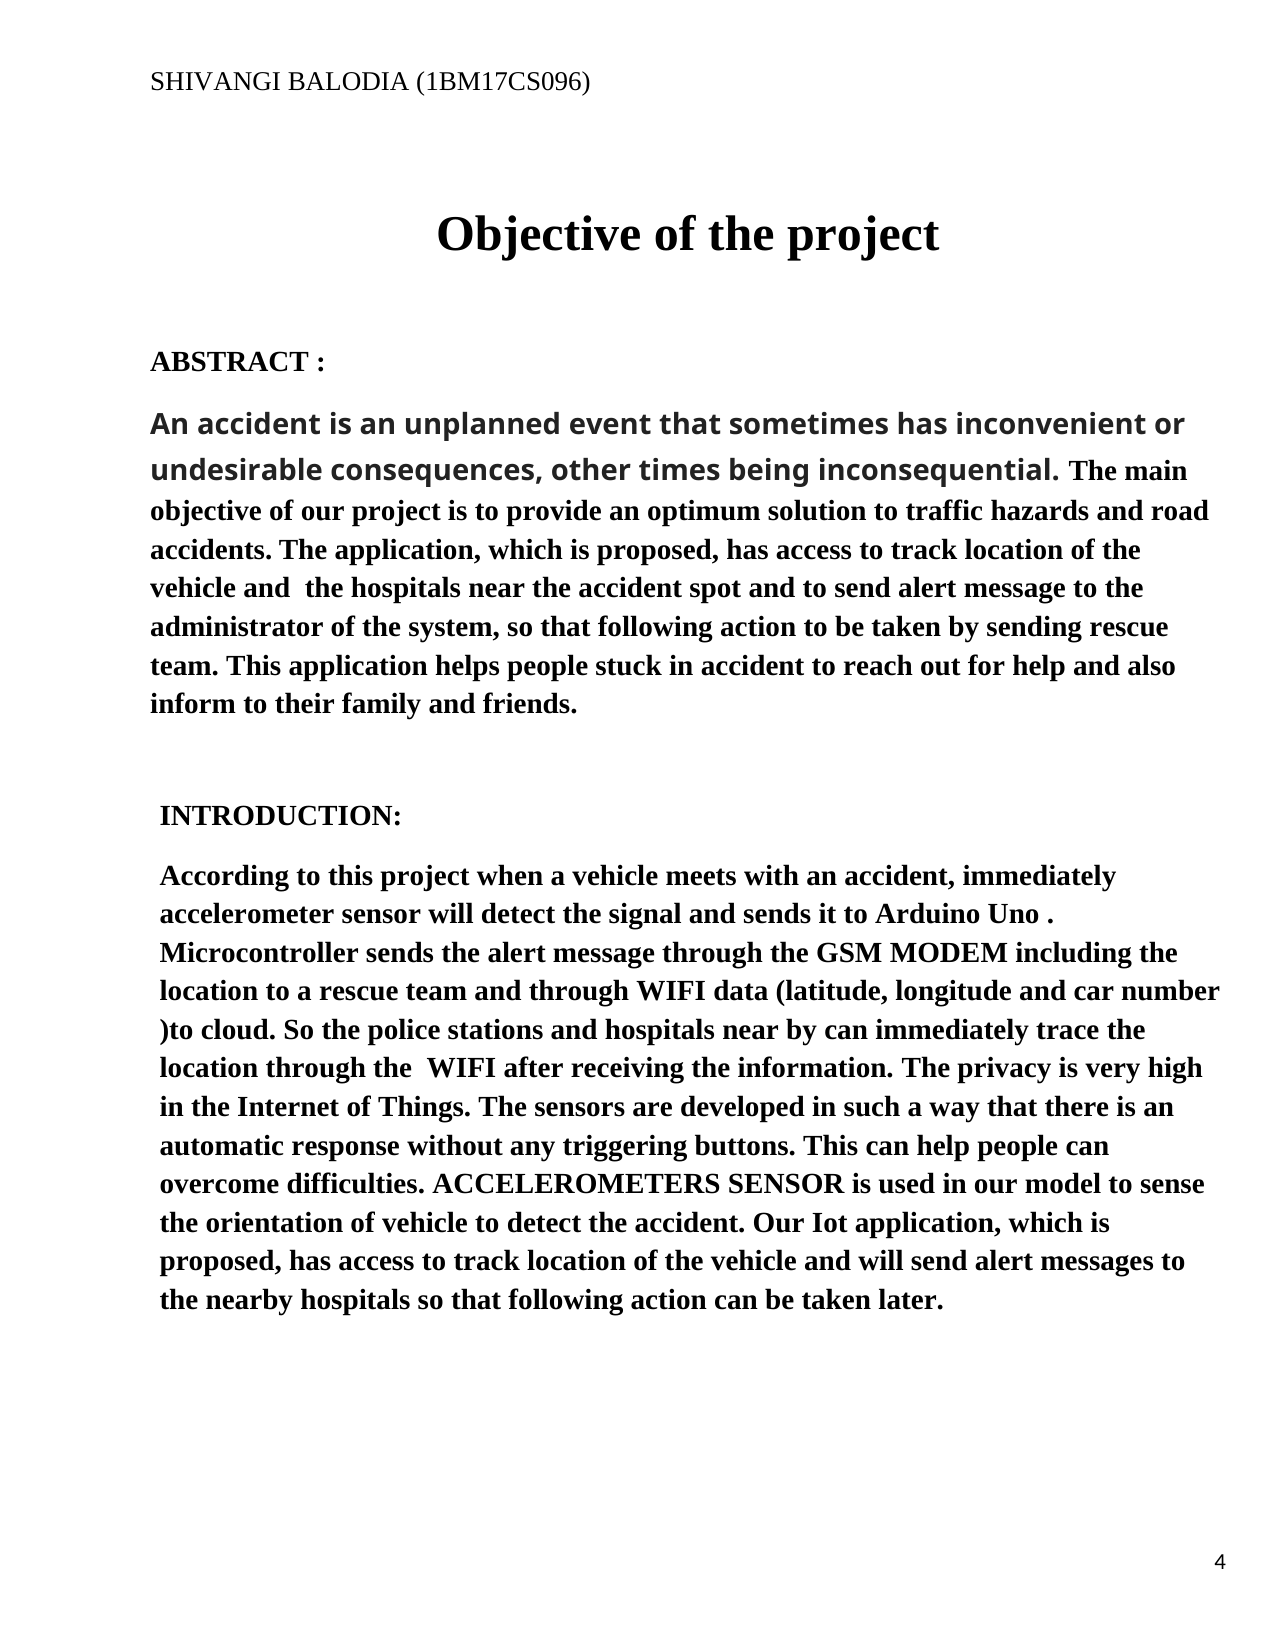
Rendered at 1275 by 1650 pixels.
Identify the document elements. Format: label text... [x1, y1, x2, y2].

text An accident is an unplanned event that sometimes has inconvenient or undesirable consequences, other times being inconsequential. The main objective of our project is to provide an optimum solution to traffic hazards and road accidents. The application, which is proposed, has access to track location of the vehicle and the hospitals near the accident spot and to send alert message to the administrator of the system, so that following action to be taken by sending rescue team. This application helps people stuck in accident to reach out for help and also inform to their family and friends. [150, 403, 1226, 720]
text SHIVANGI BALODIA (1BM17CS096) [150, 65, 1226, 96]
text ABSTRACT : [150, 344, 1226, 377]
text INTRODUCTION: [159, 798, 1226, 832]
text According to this project when a vehicle meets with an accident, immediately accelerometer sensor will detect the signal and sends it to Arduino Uno . Microcontroller sends the alert message through the GSM MODEM including the location to a rescue team and through WIFI data (latitude, longitude and car number )to cloud. So the police stations and hospitals near by can immediately trace the location through the WIFI after receiving the information. The privacy is very high in the Internet of Things. The sensors are developed in such a way that there is an automatic response without any triggering buttons. This can help people can overcome difficulties. ACCELEROMETERS SENSOR is used in our model to sense the orientation of vehicle to detect the accident. Our Iot application, which is proposed, has access to track location of the vehicle and will send alert messages to the nearby hospitals so that following action can be taken later. [159, 858, 1226, 1315]
text Objective of the project [150, 204, 1226, 261]
